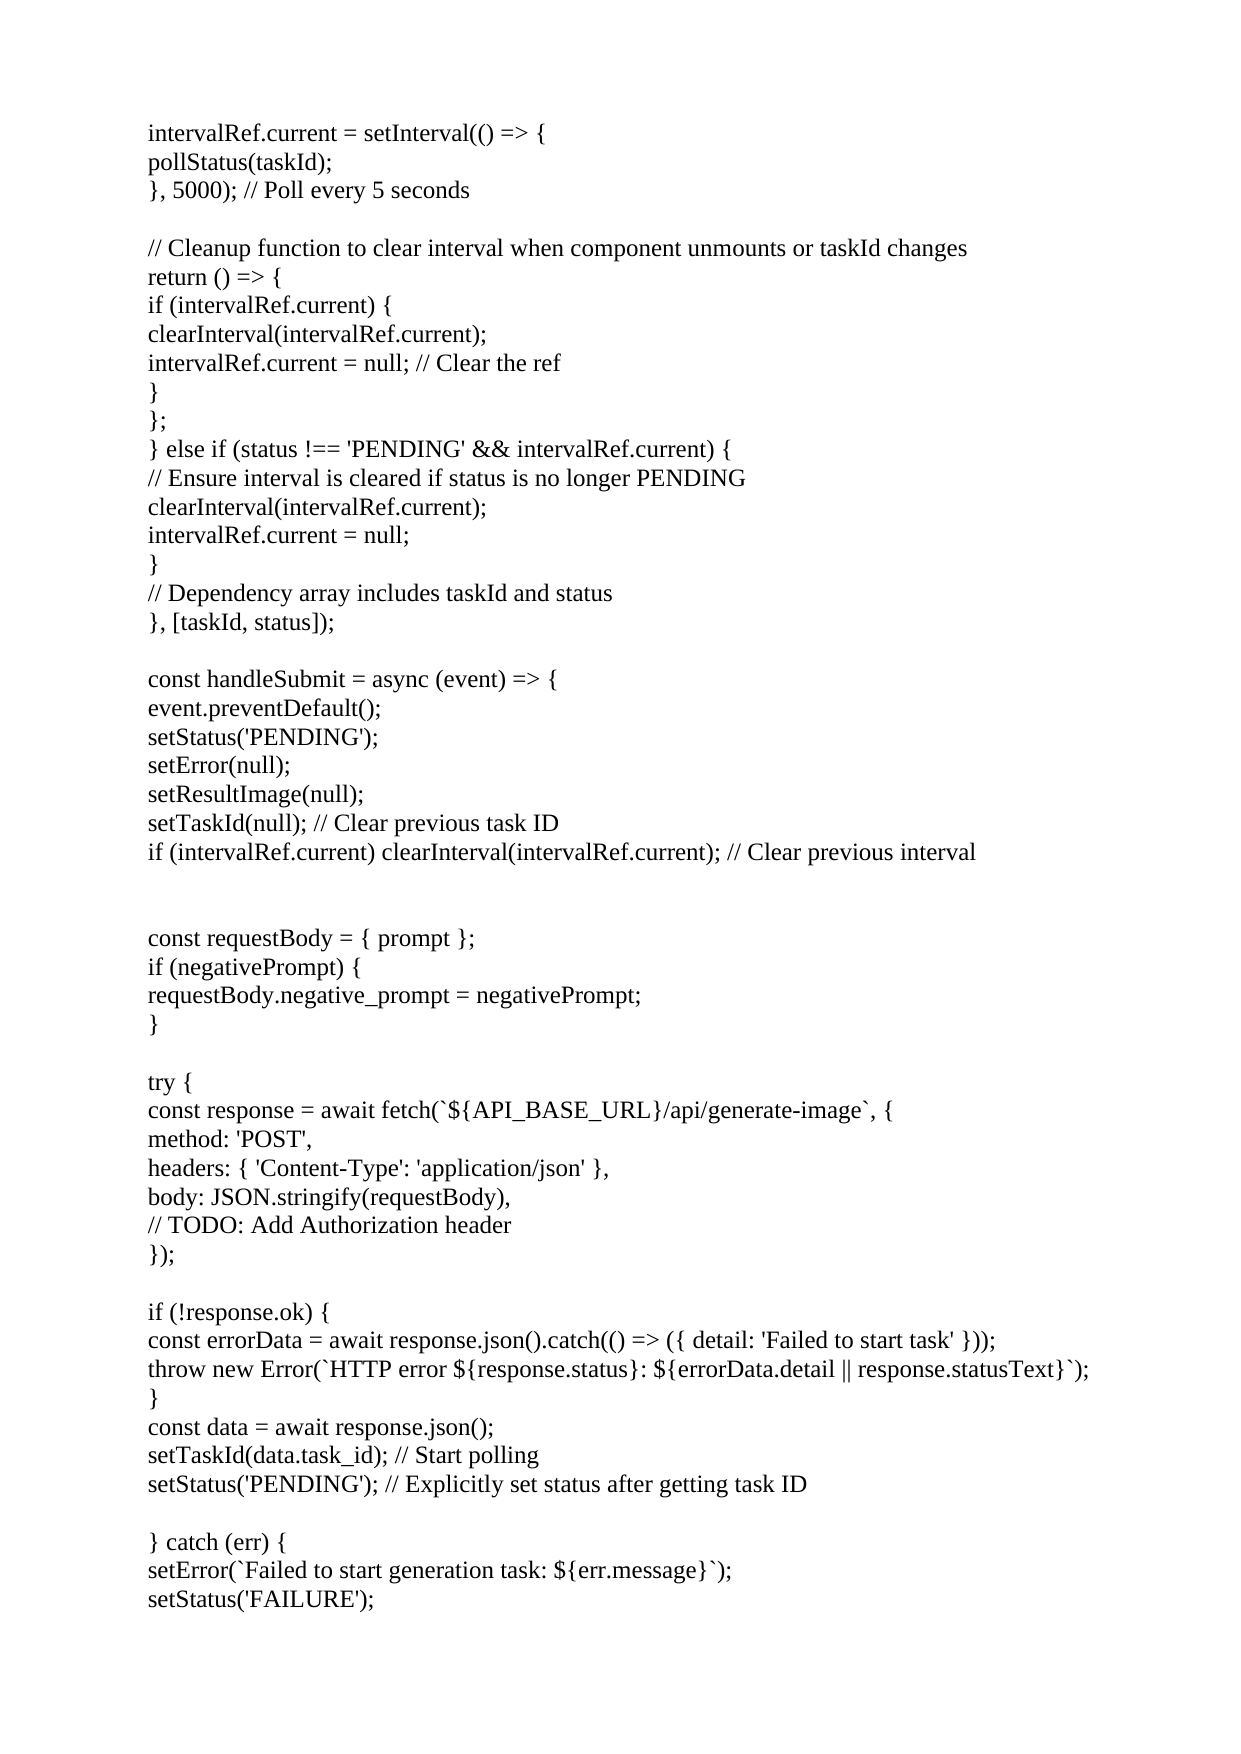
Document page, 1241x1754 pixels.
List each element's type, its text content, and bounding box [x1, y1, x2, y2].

text }, [taskId, status]); [118, 607, 1122, 636]
text throw new Error(`HTTP error ${response.status}: ${errorData.detail || response.statusText}`); [118, 1354, 1122, 1383]
text // TODO: Add Authorization header [118, 1211, 1122, 1239]
text if (!response.ok) { [118, 1297, 1122, 1326]
text } [118, 377, 1122, 406]
text setResultImage(null); [118, 779, 1122, 808]
text if (intervalRef.current) { [118, 291, 1122, 319]
text intervalRef.current = null; // Clear the ref [118, 348, 1122, 377]
text const requestBody = { prompt }; [118, 923, 1122, 952]
text const errorData = await response.json().catch(() => ({ detail: 'Failed to start task' })); [118, 1326, 1122, 1354]
text } else if (status !== 'PENDING' && intervalRef.current) { [118, 434, 1122, 463]
text requestBody.negative_prompt = negativePrompt; [118, 981, 1122, 1009]
text } [118, 1383, 1122, 1412]
text // Ensure interval is cleared if status is no longer PENDING [118, 463, 1122, 492]
text intervalRef.current = null; [118, 521, 1122, 549]
text event.preventDefault(); [118, 693, 1122, 722]
text setError(`Failed to start generation task: ${err.message}`); [118, 1556, 1122, 1584]
text return () => { [118, 262, 1122, 291]
text clearInterval(intervalRef.current); [118, 492, 1122, 521]
text setStatus('PENDING'); [118, 722, 1122, 751]
text setError(null); [118, 751, 1122, 779]
text setStatus('FAILURE'); [118, 1584, 1122, 1613]
text headers: { 'Content-Type': 'application/json' }, [118, 1153, 1122, 1182]
text setTaskId(data.task_id); // Start polling [118, 1441, 1122, 1469]
text setStatus('PENDING'); // Explicitly set status after getting task ID [118, 1469, 1122, 1498]
text body: JSON.stringify(requestBody), [118, 1182, 1122, 1211]
text pollStatus(taskId); [118, 147, 1122, 176]
text }); [118, 1239, 1122, 1268]
text }; [118, 406, 1122, 434]
text intervalRef.current = setInterval(() => { [118, 118, 1122, 147]
text if (intervalRef.current) clearInterval(intervalRef.current); // Clear previous interval [118, 837, 1122, 866]
text const response = await fetch(`${API_BASE_URL}/api/generate-image`, { [118, 1096, 1122, 1124]
text method: 'POST', [118, 1124, 1122, 1153]
text } [118, 1009, 1122, 1038]
text } catch (err) { [118, 1527, 1122, 1556]
text clearInterval(intervalRef.current); [118, 319, 1122, 348]
text if (negativePrompt) { [118, 952, 1122, 981]
text // Dependency array includes taskId and status [118, 578, 1122, 607]
text const handleSubmit = async (event) => { [118, 664, 1122, 693]
text setTaskId(null); // Clear previous task ID [118, 808, 1122, 837]
text try { [118, 1067, 1122, 1096]
text const data = await response.json(); [118, 1412, 1122, 1441]
text // Cleanup function to clear interval when component unmounts or taskId changes [118, 233, 1122, 262]
text }, 5000); // Poll every 5 seconds [118, 176, 1122, 204]
text } [118, 549, 1122, 578]
